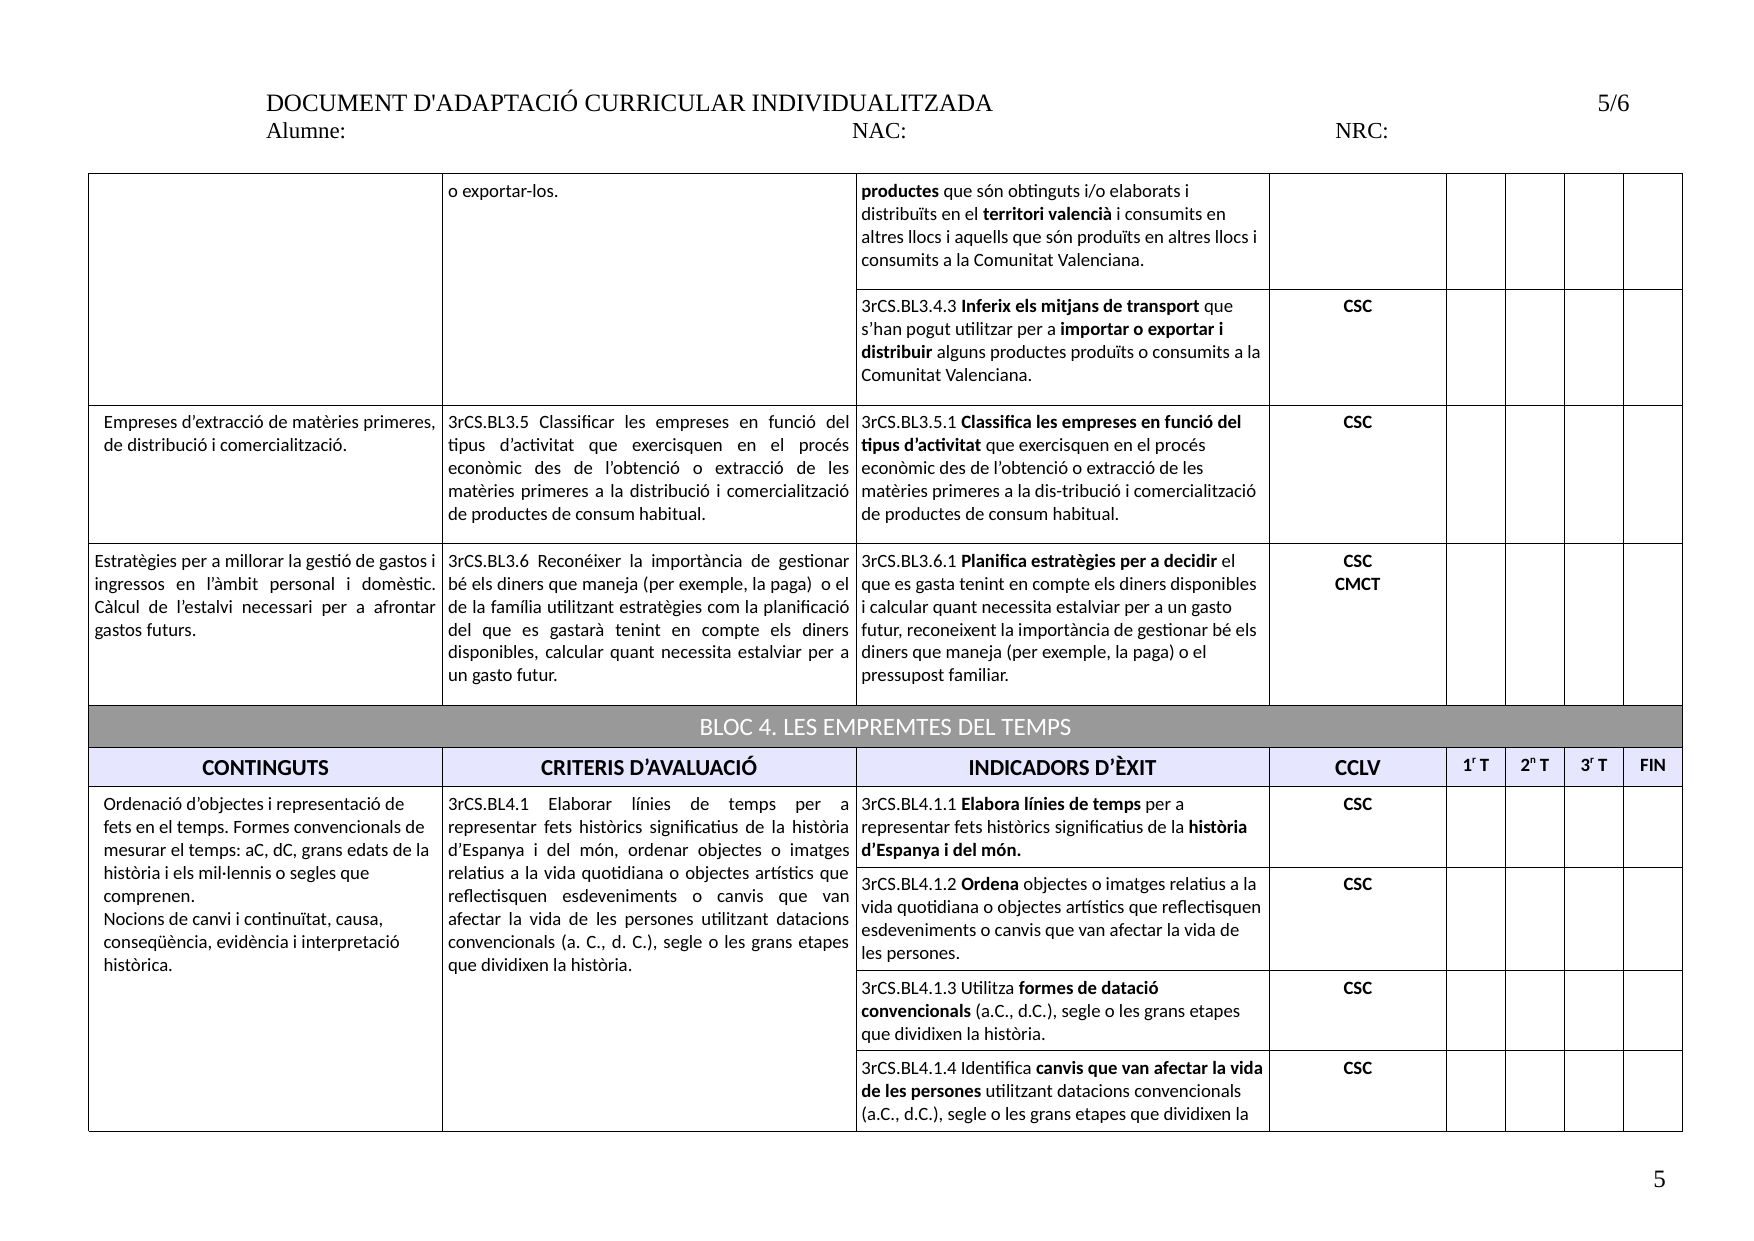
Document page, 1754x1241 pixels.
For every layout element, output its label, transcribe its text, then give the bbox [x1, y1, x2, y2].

table_cell [1506, 1051, 1564, 1131]
table_cell [1565, 174, 1623, 289]
table_cell CSC [1270, 1051, 1446, 1131]
table_cell 3rCS.BL3.6 Reconéixer la importància de gestionar bé els diners que maneja (per exemple, la paga) o el de la família utilitzant estratègies com la planificació del que es gastarà tenint en compte els diners disponibles, calcular quant necessita estalviar per a un gasto futur. [443, 544, 856, 705]
table_cell [1506, 971, 1564, 1050]
table_cell CSC CMCT [1270, 544, 1446, 705]
table_cell [1624, 174, 1682, 289]
table_cell Empreses d’extracció de matèries primeres, de distribució i comercialització. [89, 406, 442, 543]
table_cell CSC [1270, 406, 1446, 543]
table_cell BLOC 4. LES EMPREMTES DEL TEMPS [89, 706, 1682, 747]
table_cell [1624, 544, 1682, 705]
table_cell [1506, 174, 1564, 289]
table_cell [89, 174, 442, 404]
table_cell [1447, 174, 1505, 289]
table_cell CSC [1270, 290, 1446, 404]
table_cell o exportar-los. [443, 174, 856, 404]
table_cell [1447, 1051, 1505, 1131]
table_cell [1565, 787, 1623, 867]
table_cell [1624, 787, 1682, 867]
table_cell [1565, 290, 1623, 404]
table_cell [1565, 868, 1623, 970]
table_cell [1624, 868, 1682, 970]
table_cell 2n T [1506, 748, 1564, 786]
table_cell 3rCS.BL4.1.3 Utilitza formes de datació convencionals (a.C., d.C.), segle o les grans etapes que dividixen la història. [857, 971, 1269, 1050]
table_cell [1624, 406, 1682, 543]
table_cell [1624, 1051, 1682, 1131]
table_cell 3rCS.BL4.1 Elaborar línies de temps per a representar fets històrics significatius de la història d’Espanya i del món, ordenar objectes o imatges relatius a la vida quotidiana o objectes artístics que reflectisquen esdeveniments o canvis que van afectar la vida de les persones utilitzant datacions convencionals (a. C., d. C.), segle o les grans etapes que dividixen la història. [443, 787, 856, 1131]
table_cell 3rCS.BL3.4.3 Inferix els mitjans de transport que s’han pogut utilitzar per a importar o exportar i distribuir alguns productes produïts o consumits a la Comunitat Valenciana. [857, 290, 1269, 404]
table_cell [1506, 868, 1564, 970]
table_cell [1506, 544, 1564, 705]
table_cell 3rCS.BL4.1.4 Identifica canvis que van afectar la vida de les persones utilitzant datacions convencionals (a.C., d.C.), segle o les grans etapes que dividixen la [857, 1051, 1269, 1131]
table_cell 3rCS.BL3.5.1 Classifica les empreses en funció del tipus d’activitat que exercisquen en el procés econòmic des de l’obtenció o extracció de les matèries primeres a la dis-tribució i comercialització de productes de consum habitual. [857, 406, 1269, 543]
table_cell [1447, 290, 1505, 404]
table_cell CRITERIS D’AVALUACIÓ [443, 748, 856, 786]
table_cell [1447, 787, 1505, 867]
table_cell [1624, 971, 1682, 1050]
table_cell Estratègies per a millorar la gestió de gastos i ingressos en l’àmbit personal i domèstic. Càlcul de l’estalvi necessari per a afrontar gastos futurs. [89, 544, 442, 705]
table_cell [1447, 406, 1505, 543]
table_cell 3rCS.BL3.6.1 Planifica estratègies per a decidir el que es gasta tenint en compte els diners disponibles i calcular quant necessita estalviar per a un gasto futur, reconeixent la importància de gestionar bé els diners que maneja (per exemple, la paga) o el pressupost familiar. [857, 544, 1269, 705]
table_cell [1506, 406, 1564, 543]
table_cell FIN [1624, 748, 1682, 786]
table_cell [1565, 406, 1623, 543]
table_cell CSC [1270, 971, 1446, 1050]
table_cell [1506, 787, 1564, 867]
table_cell [1447, 971, 1505, 1050]
table_cell [1565, 971, 1623, 1050]
table_cell 1r T [1447, 748, 1505, 786]
table_cell Ordenació d’objectes i representació de fets en el temps. Formes convencionals de mesurar el temps: aC, dC, grans edats de la història i els mil·lennis o segles que comprenen. Nocions de canvi i continuïtat, causa, conseqüència, evidència i interpretació històrica. [89, 787, 442, 1131]
table_cell [1270, 174, 1446, 289]
table_cell CSC [1270, 787, 1446, 867]
table_cell CSC [1270, 868, 1446, 970]
table_cell [1447, 868, 1505, 970]
table_cell [1565, 1051, 1623, 1131]
table_cell 3rCS.BL4.1.2 Ordena objectes o imatges relatius a la vida quotidiana o objectes artístics que reflectisquen esdeveniments o canvis que van afectar la vida de les persones. [857, 868, 1269, 970]
table_cell INDICADORS D’ÈXIT [857, 748, 1269, 786]
table_cell 3rCS.BL3.5 Classificar les empreses en funció del tipus d’activitat que exercisquen en el procés econòmic des de l’obtenció o extracció de les matèries primeres a la distribució i comercialització de productes de consum habitual. [443, 406, 856, 543]
table_cell productes que són obtinguts i/o elaborats i distribuïts en el territori valencià i consumits en altres llocs i aquells que són produïts en altres llocs i consumits a la Comunitat Valenciana. [857, 174, 1269, 289]
table_cell 3rCS.BL4.1.1 Elabora línies de temps per a representar fets històrics significatius de la història d’Espanya i del món. [857, 787, 1269, 867]
table_cell [1506, 290, 1564, 404]
table_cell [1447, 544, 1505, 705]
table_cell CCLV [1270, 748, 1446, 786]
table_cell CONTINGUTS [89, 748, 442, 786]
table_cell [1624, 290, 1682, 404]
table_cell [1565, 544, 1623, 705]
table_cell 3r T [1565, 748, 1623, 786]
